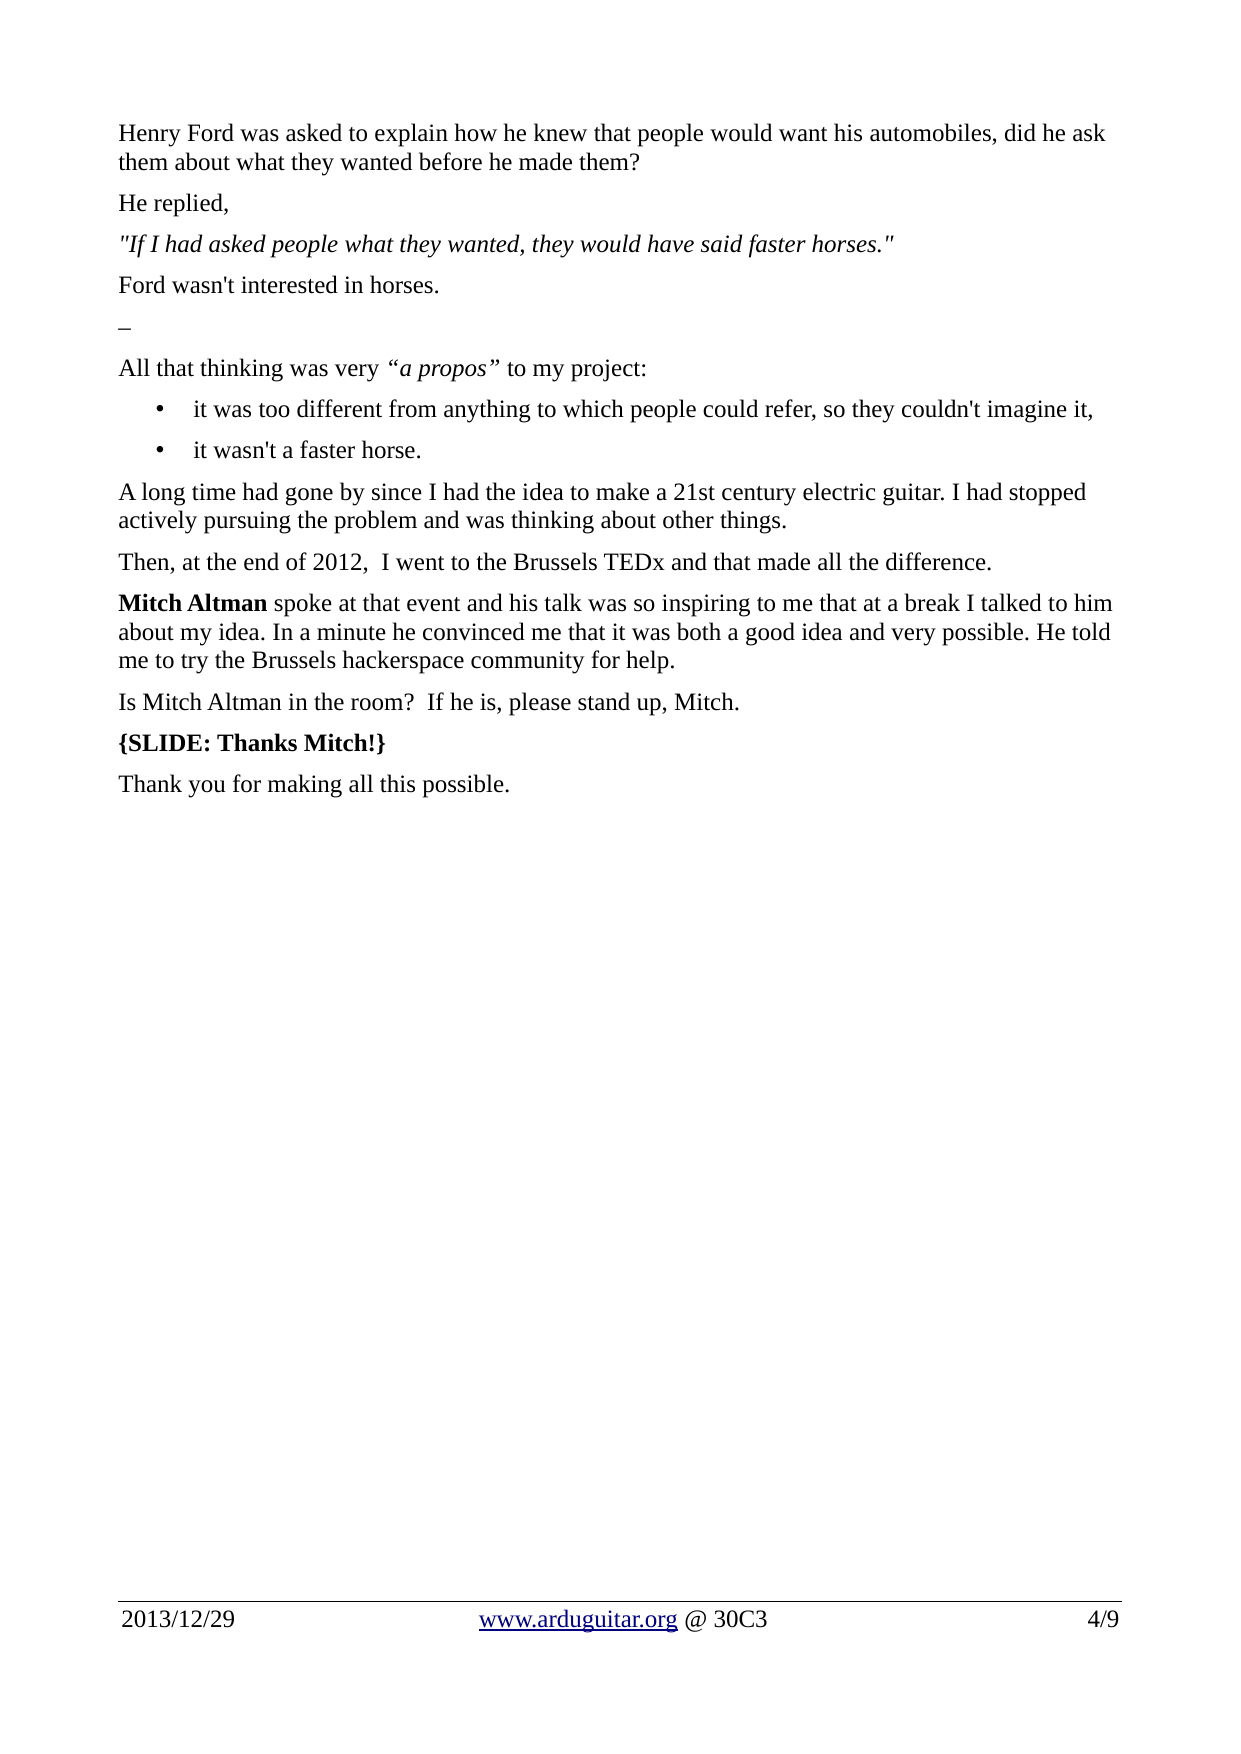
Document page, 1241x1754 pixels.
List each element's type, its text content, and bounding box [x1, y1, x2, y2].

text A long time had gone by since I had the idea to make a 21st century electric guitar. I had stopped actively pursuing the problem and was thinking about other things. [118, 477, 1122, 534]
text Thank you for making all this possible. [118, 769, 1122, 798]
text Is Mitch Altman in the room? If he is, please stand up, Mitch. [118, 687, 1122, 716]
text All that thinking was very “a propos” to my project: [118, 353, 1122, 382]
text He replied, [118, 188, 1122, 217]
text Ford wasn't interested in horses. [118, 271, 1122, 299]
text {SLIDE: Thanks Mitch!} [118, 728, 1122, 757]
text Henry Ford was asked to explain how he knew that people would want his automobiles, did he ask them about what they wanted before he made them? [118, 118, 1122, 176]
text – [118, 312, 1122, 341]
text "If I had asked people what they wanted, they would have said faster horses." [118, 229, 1122, 258]
list it was too different from anything to which people could refer, so they couldn't imagine it, [156, 394, 1122, 423]
text Then, at the end of 2012, I went to the Brussels TEDx and that made all the difference. [118, 547, 1122, 576]
text Mitch Altman spoke at that event and his talk was so inspiring to me that at a break I talked to him about my idea. In a minute he convinced me that it was both a good idea and very possible. He told me to try the Brussels hackerspace community for help. [118, 588, 1122, 674]
list it wasn't a faster horse. [156, 436, 1122, 464]
